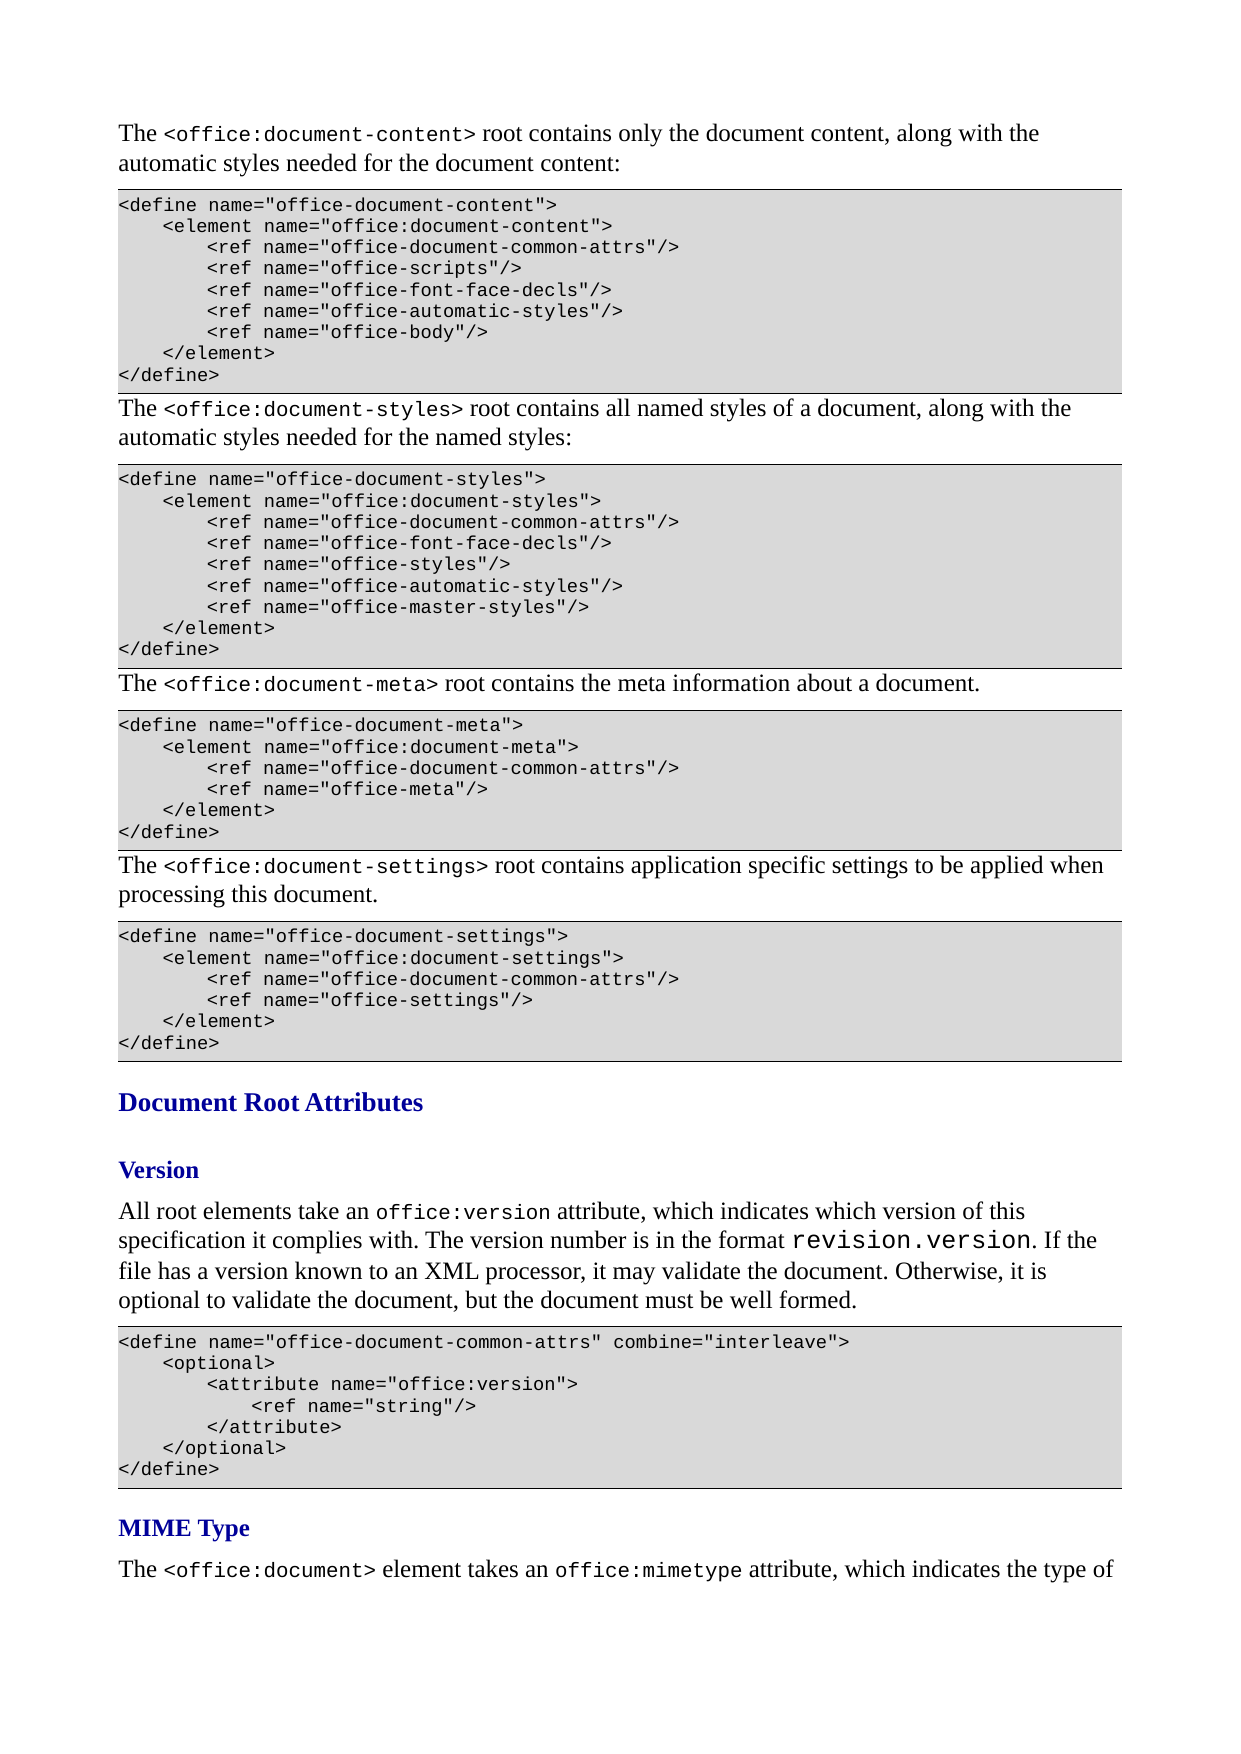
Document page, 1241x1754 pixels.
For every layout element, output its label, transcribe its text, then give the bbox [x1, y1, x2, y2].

text <ref name="office-master-styles"/> [118, 598, 1122, 619]
text <define name="office-document-content"> [118, 190, 1122, 217]
text <ref name="office-settings"/> [118, 991, 1122, 1012]
text The <office:document-meta> root contains the meta information about a document. [118, 669, 1122, 697]
subtitle MIME Type [118, 1513, 1122, 1542]
text <ref name="office-font-face-decls"/> [118, 534, 1122, 555]
text The <office:document-settings> root contains application specific settings to be applied when processing this document. [118, 851, 1122, 908]
text </define> [118, 1027, 1122, 1061]
text <element name="office:document-settings"> [118, 948, 1122, 970]
text <element name="office:document-styles"> [118, 491, 1122, 513]
text <element name="office:document-meta"> [118, 737, 1122, 759]
text </attribute> [118, 1418, 1122, 1439]
text <ref name="office-font-face-decls"/> [118, 280, 1122, 302]
text </element> [118, 619, 1122, 634]
text </define> [118, 1454, 1122, 1488]
text <optional> [118, 1354, 1122, 1375]
subtitle Document Root Attributes [118, 1086, 1122, 1117]
text </define> [118, 359, 1122, 393]
text <define name="office-document-common-attrs" combine="interleave"> [118, 1327, 1122, 1354]
text <ref name="office-automatic-styles"/> [118, 302, 1122, 323]
text <define name="office-document-meta"> [118, 711, 1122, 737]
subtitle Version [118, 1155, 1122, 1183]
text <ref name="office-document-common-attrs"/> [118, 513, 1122, 534]
text <ref name="office-document-common-attrs"/> [118, 238, 1122, 259]
text </element> [118, 801, 1122, 816]
text <ref name="office-document-common-attrs"/> [118, 970, 1122, 991]
text </element> [118, 1012, 1122, 1027]
text <attribute name="office:version"> [118, 1375, 1122, 1396]
text <ref name="office-styles"/> [118, 555, 1122, 576]
text <define name="office-document-styles"> [118, 465, 1122, 491]
text <define name="office-document-settings"> [118, 922, 1122, 948]
text <element name="office:document-content"> [118, 217, 1122, 238]
text All root elements take an office:version attribute, which indicates which version of this specification it complies with. The version number is in the format revision.version. If the file has a version known to an XML processor, it may validate the document. Otherwise, it is optional to validate the document, but the document must be well formed. [118, 1196, 1122, 1314]
text The <office:document-content> root contains only the document content, along with the automatic styles needed for the document content: [118, 118, 1122, 176]
text </define> [118, 816, 1122, 850]
text </element> [118, 344, 1122, 359]
text <ref name="office-meta"/> [118, 780, 1122, 801]
text <ref name="office-body"/> [118, 323, 1122, 344]
text The <office:document> element takes an office:mimetype attribute, which indicates the type of [118, 1554, 1122, 1584]
text <ref name="office-scripts"/> [118, 259, 1122, 280]
text <ref name="office-document-common-attrs"/> [118, 759, 1122, 780]
text The <office:document-styles> root contains all named styles of a document, along with the automatic styles needed for the named styles: [118, 394, 1122, 451]
text </define> [118, 634, 1122, 668]
text <ref name="string"/> [118, 1396, 1122, 1418]
text </optional> [118, 1439, 1122, 1454]
text <ref name="office-automatic-styles"/> [118, 576, 1122, 598]
